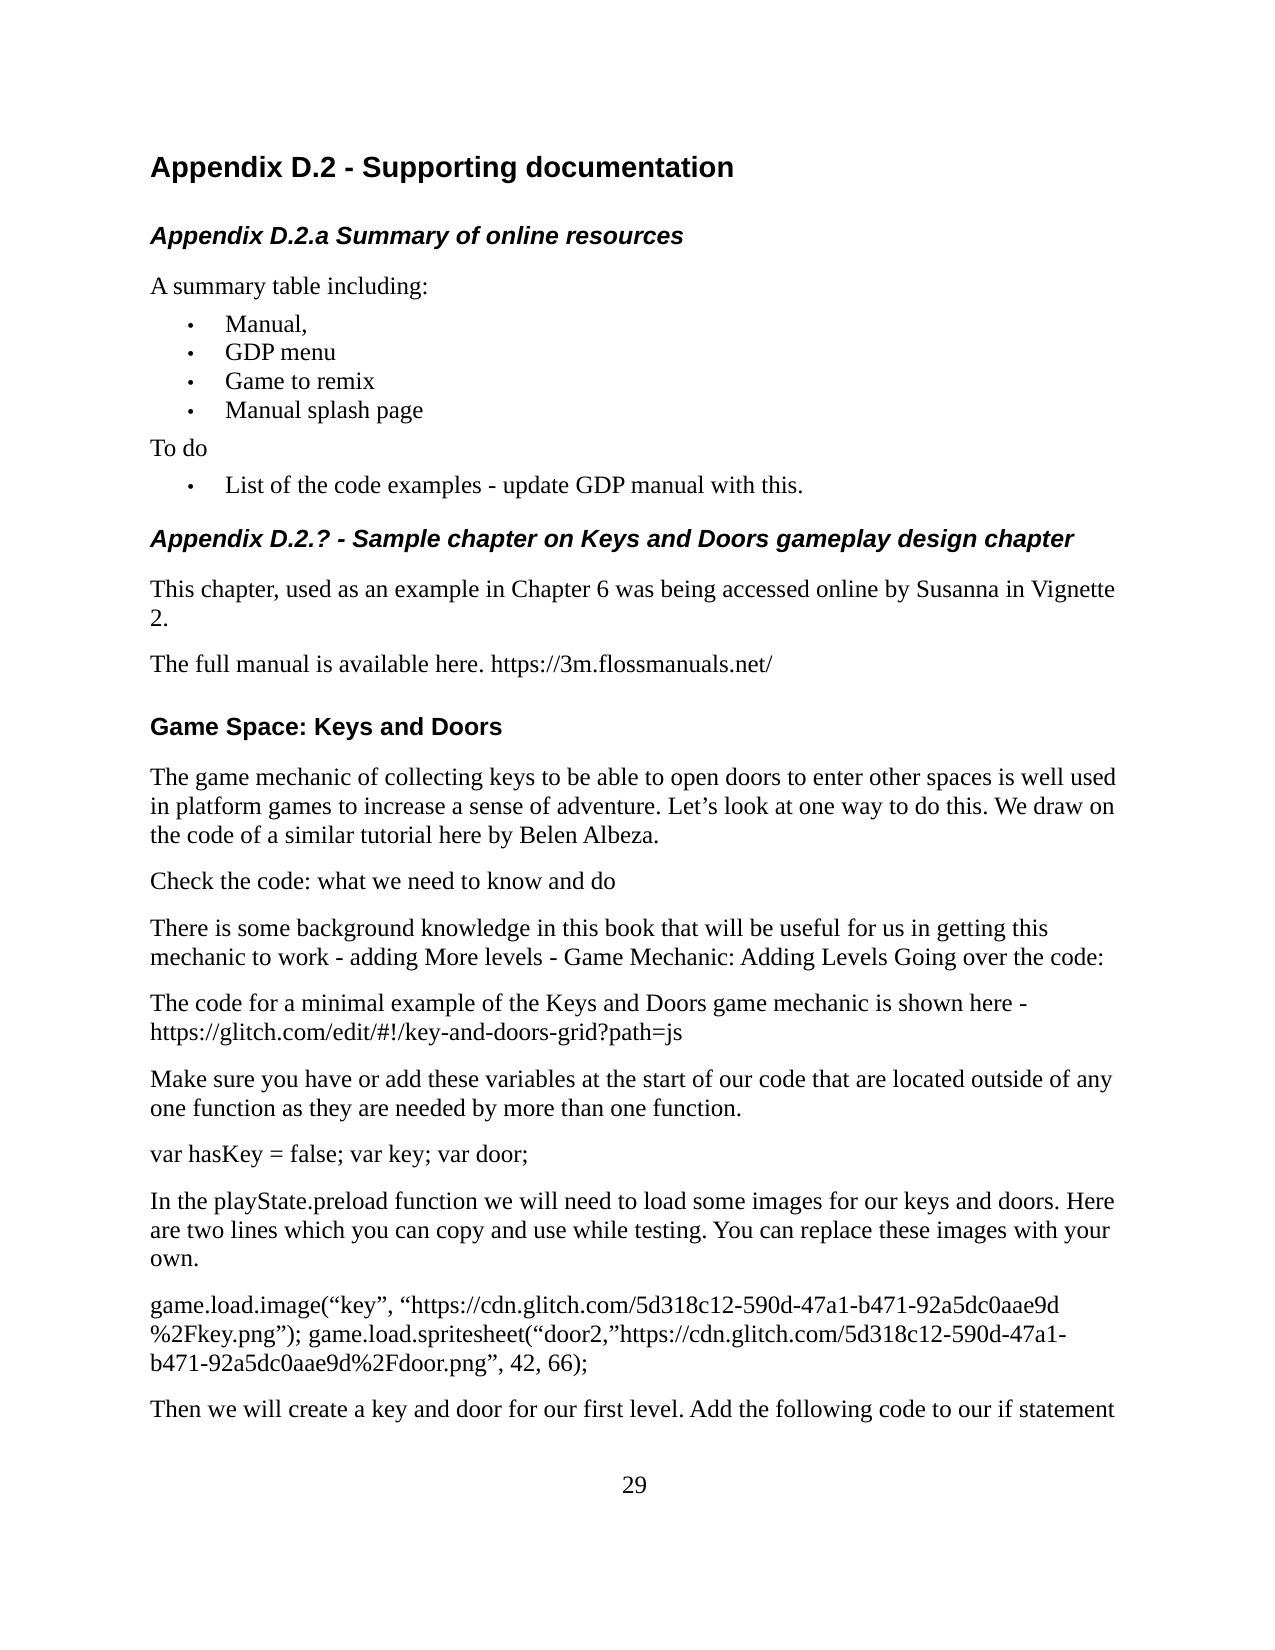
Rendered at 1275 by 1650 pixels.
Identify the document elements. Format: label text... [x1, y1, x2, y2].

text The full manual is available here. https://3m.flossmanuals.net/ [150, 649, 1125, 678]
text Check the code: what we need to know and do [150, 866, 1125, 895]
list List of the code examples - update GDP manual with this. [187, 470, 1125, 499]
text This chapter, used as an example in Chapter 6 was being accessed online by Susanna in Vignette 2. [150, 574, 1125, 632]
subtitle Appendix D.2.a Summary of online resources [150, 221, 1125, 249]
text var hasKey = false; var key; var door; [150, 1139, 1125, 1168]
list Manual splash page [187, 395, 1125, 424]
text Make sure you have or add these variables at the start of our code that are located outside of any one function as they are needed by more than one function. [150, 1064, 1125, 1121]
subtitle Appendix D.2 - Supporting documentation [150, 150, 1125, 183]
list GDP menu [187, 337, 1125, 366]
text To do [150, 433, 1125, 461]
text Then we will create a key and door for our first level. Add the following code to our if statement [150, 1394, 1125, 1423]
subtitle Appendix D.2.? - Sample chapter on Keys and Doors gameplay design chapter [150, 524, 1125, 553]
text There is some background knowledge in this book that will be useful for us in getting this mechanic to work - adding More levels - Game Mechanic: Adding Levels Going over the code: [150, 913, 1125, 971]
text In the playState.preload function we will need to load some images for our keys and doors. Here are two lines which you can copy and use while testing. You can replace these images with your own. [150, 1186, 1125, 1272]
text game.load.image(“key”, “https://cdn.glitch.com/5d318c12-590d-47a1-b471-92a5dc0aae9d%2Fkey.png”); game.load.spritesheet(“door2,”https://cdn.glitch.com/5d318c12-590d-47a1-b471-92a5dc0aae9d%2Fdoor.png”, 42, 66); [150, 1290, 1125, 1376]
list Manual, [187, 309, 1125, 337]
text The code for a minimal example of the Keys and Doors game mechanic is shown here - https://glitch.com/edit/#!/key-and-doors-grid?path=js [150, 988, 1125, 1046]
list Game to remix [187, 366, 1125, 395]
text A summary table including: [150, 271, 1125, 300]
subtitle Game Space: Keys and Doors [150, 712, 1125, 741]
text The game mechanic of collecting keys to be able to open doors to enter other spaces is well used in platform games to increase a sense of adventure. Let’s look at one way to do this. We draw on the code of a similar tutorial here by Belen Albeza. [150, 762, 1125, 848]
